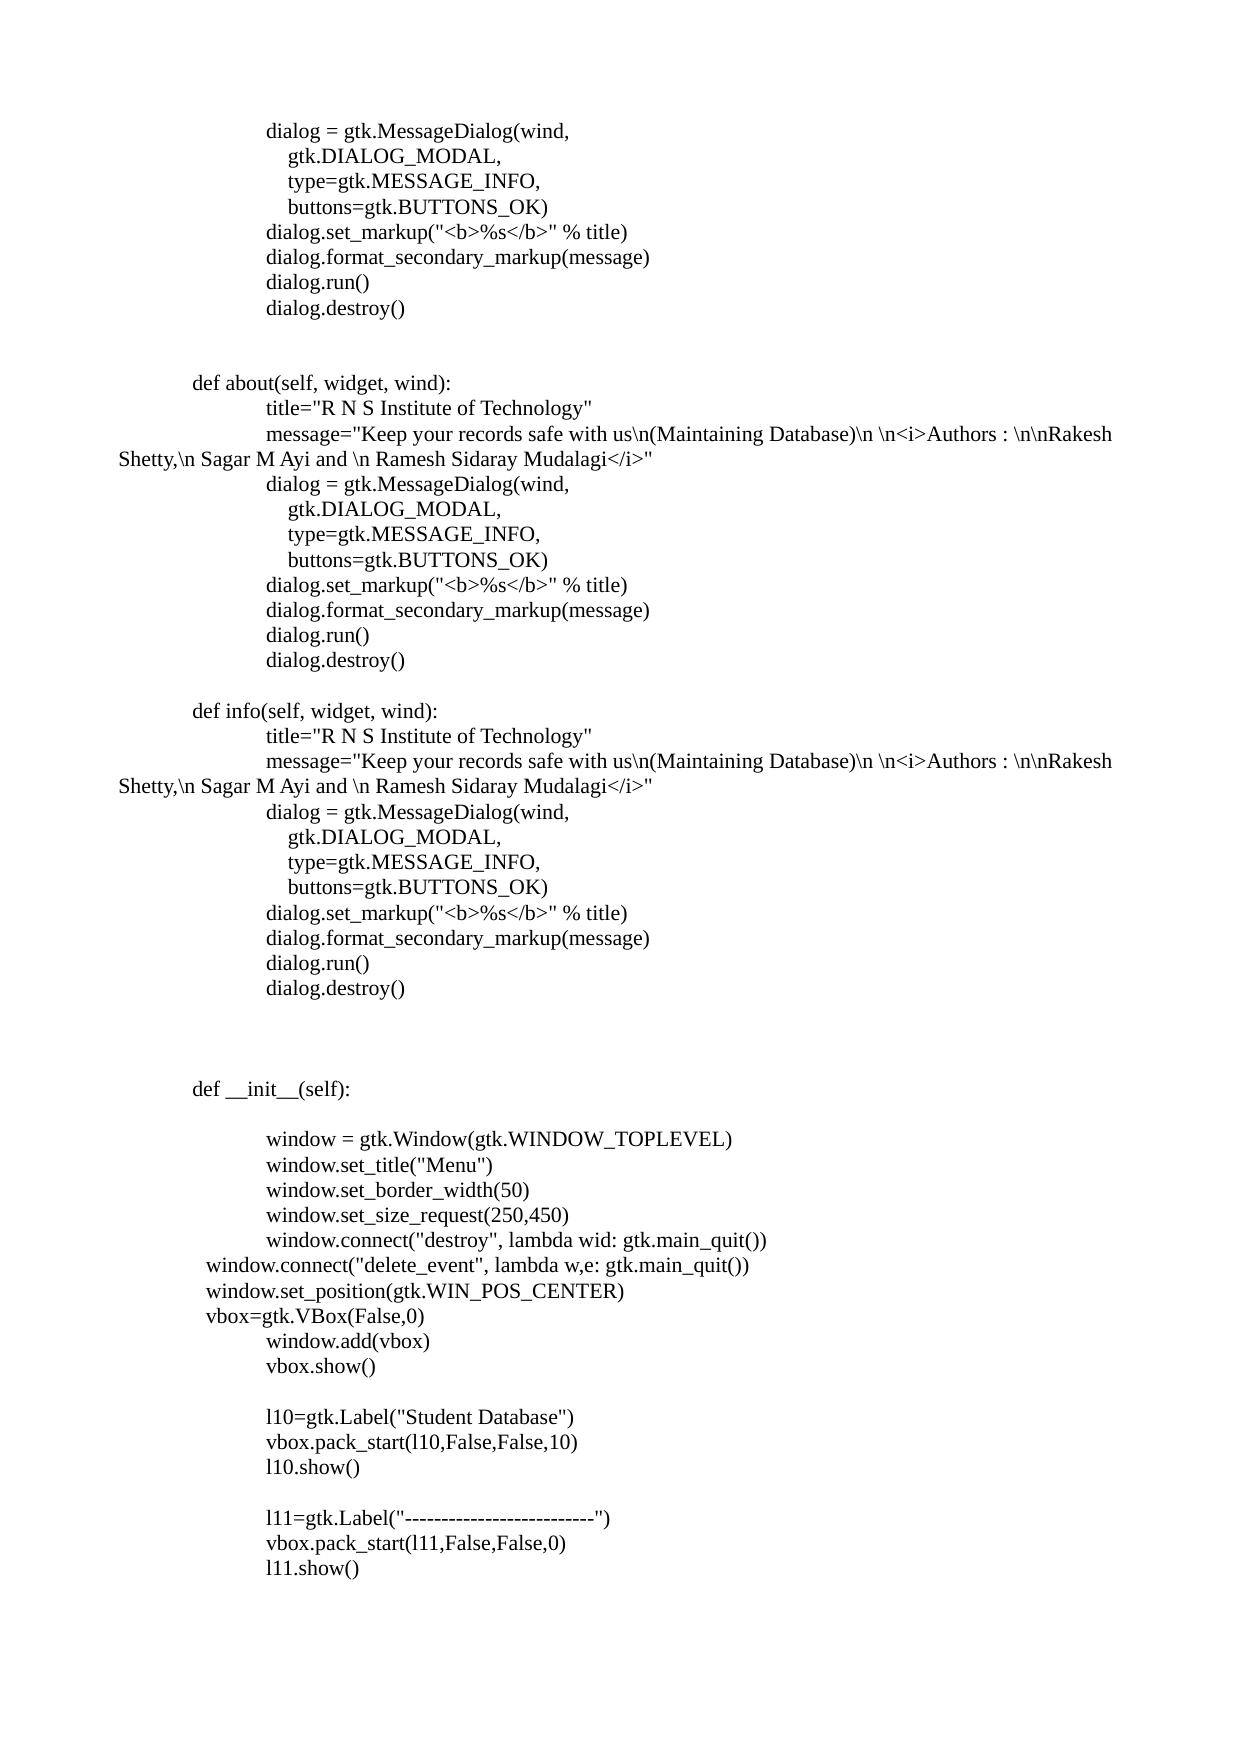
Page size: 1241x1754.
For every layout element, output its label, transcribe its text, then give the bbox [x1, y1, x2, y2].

text buttons=gtk.BUTTONS_OK) [118, 194, 1122, 219]
text dialog.format_secondary_markup(message) [118, 925, 1122, 950]
text dialog = gtk.MessageDialog(wind, [118, 799, 1122, 824]
text window.set_title("Menu") [118, 1152, 1122, 1177]
text dialog.set_markup("<b>%s</b>" % title) [118, 572, 1122, 597]
text dialog.destroy() [118, 647, 1122, 673]
text type=gtk.MESSAGE_INFO, [118, 849, 1122, 874]
text gtk.DIALOG_MODAL, [118, 143, 1122, 168]
text dialog.run() [118, 950, 1122, 975]
text dialog.run() [118, 622, 1122, 647]
text dialog.destroy() [118, 294, 1122, 320]
text window.connect("destroy", lambda wid: gtk.main_quit()) [118, 1227, 1122, 1252]
text def info(self, widget, wind): [118, 698, 1122, 723]
text type=gtk.MESSAGE_INFO, [118, 168, 1122, 194]
text gtk.DIALOG_MODAL, [118, 496, 1122, 521]
text window = gtk.Window(gtk.WINDOW_TOPLEVEL) [118, 1126, 1122, 1152]
text type=gtk.MESSAGE_INFO, [118, 521, 1122, 547]
text window.set_position(gtk.WIN_POS_CENTER) [118, 1278, 1122, 1303]
text dialog.format_secondary_markup(message) [118, 244, 1122, 269]
text dialog.set_markup("<b>%s</b>" % title) [118, 899, 1122, 925]
text vbox.show() [118, 1353, 1122, 1378]
text dialog.destroy() [118, 975, 1122, 1000]
text title="R N S Institute of Technology" [118, 395, 1122, 421]
text window.add(vbox) [118, 1328, 1122, 1353]
text dialog.set_markup("<b>%s</b>" % title) [118, 219, 1122, 244]
text l11.show() [118, 1555, 1122, 1580]
text vbox.pack_start(l10,False,False,10) [118, 1429, 1122, 1454]
text dialog = gtk.MessageDialog(wind, [118, 118, 1122, 143]
text title="R N S Institute of Technology" [118, 723, 1122, 748]
text l10=gtk.Label("Student Database") [118, 1404, 1122, 1429]
text vbox.pack_start(l11,False,False,0) [118, 1530, 1122, 1555]
text window.connect("delete_event", lambda w,e: gtk.main_quit()) [118, 1252, 1122, 1278]
text dialog.run() [118, 269, 1122, 294]
text l11=gtk.Label("--------------------------") [118, 1504, 1122, 1530]
text message="Keep your records safe with us\n(Maintaining Database)\n \n<i>Authors : \n\nRakesh Shetty,\n Sagar M Ayi and \n Ramesh Sidaray Mudalagi</i>" [118, 748, 1122, 799]
text message="Keep your records safe with us\n(Maintaining Database)\n \n<i>Authors : \n\nRakesh Shetty,\n Sagar M Ayi and \n Ramesh Sidaray Mudalagi</i>" [118, 421, 1122, 471]
text buttons=gtk.BUTTONS_OK) [118, 547, 1122, 572]
text buttons=gtk.BUTTONS_OK) [118, 874, 1122, 899]
text vbox=gtk.VBox(False,0) [118, 1303, 1122, 1328]
text window.set_border_width(50) [118, 1177, 1122, 1202]
text l10.show() [118, 1454, 1122, 1479]
text gtk.DIALOG_MODAL, [118, 824, 1122, 849]
text def __init__(self): [118, 1076, 1122, 1101]
text dialog.format_secondary_markup(message) [118, 597, 1122, 622]
text def about(self, widget, wind): [118, 370, 1122, 395]
text dialog = gtk.MessageDialog(wind, [118, 471, 1122, 496]
text window.set_size_request(250,450) [118, 1202, 1122, 1227]
